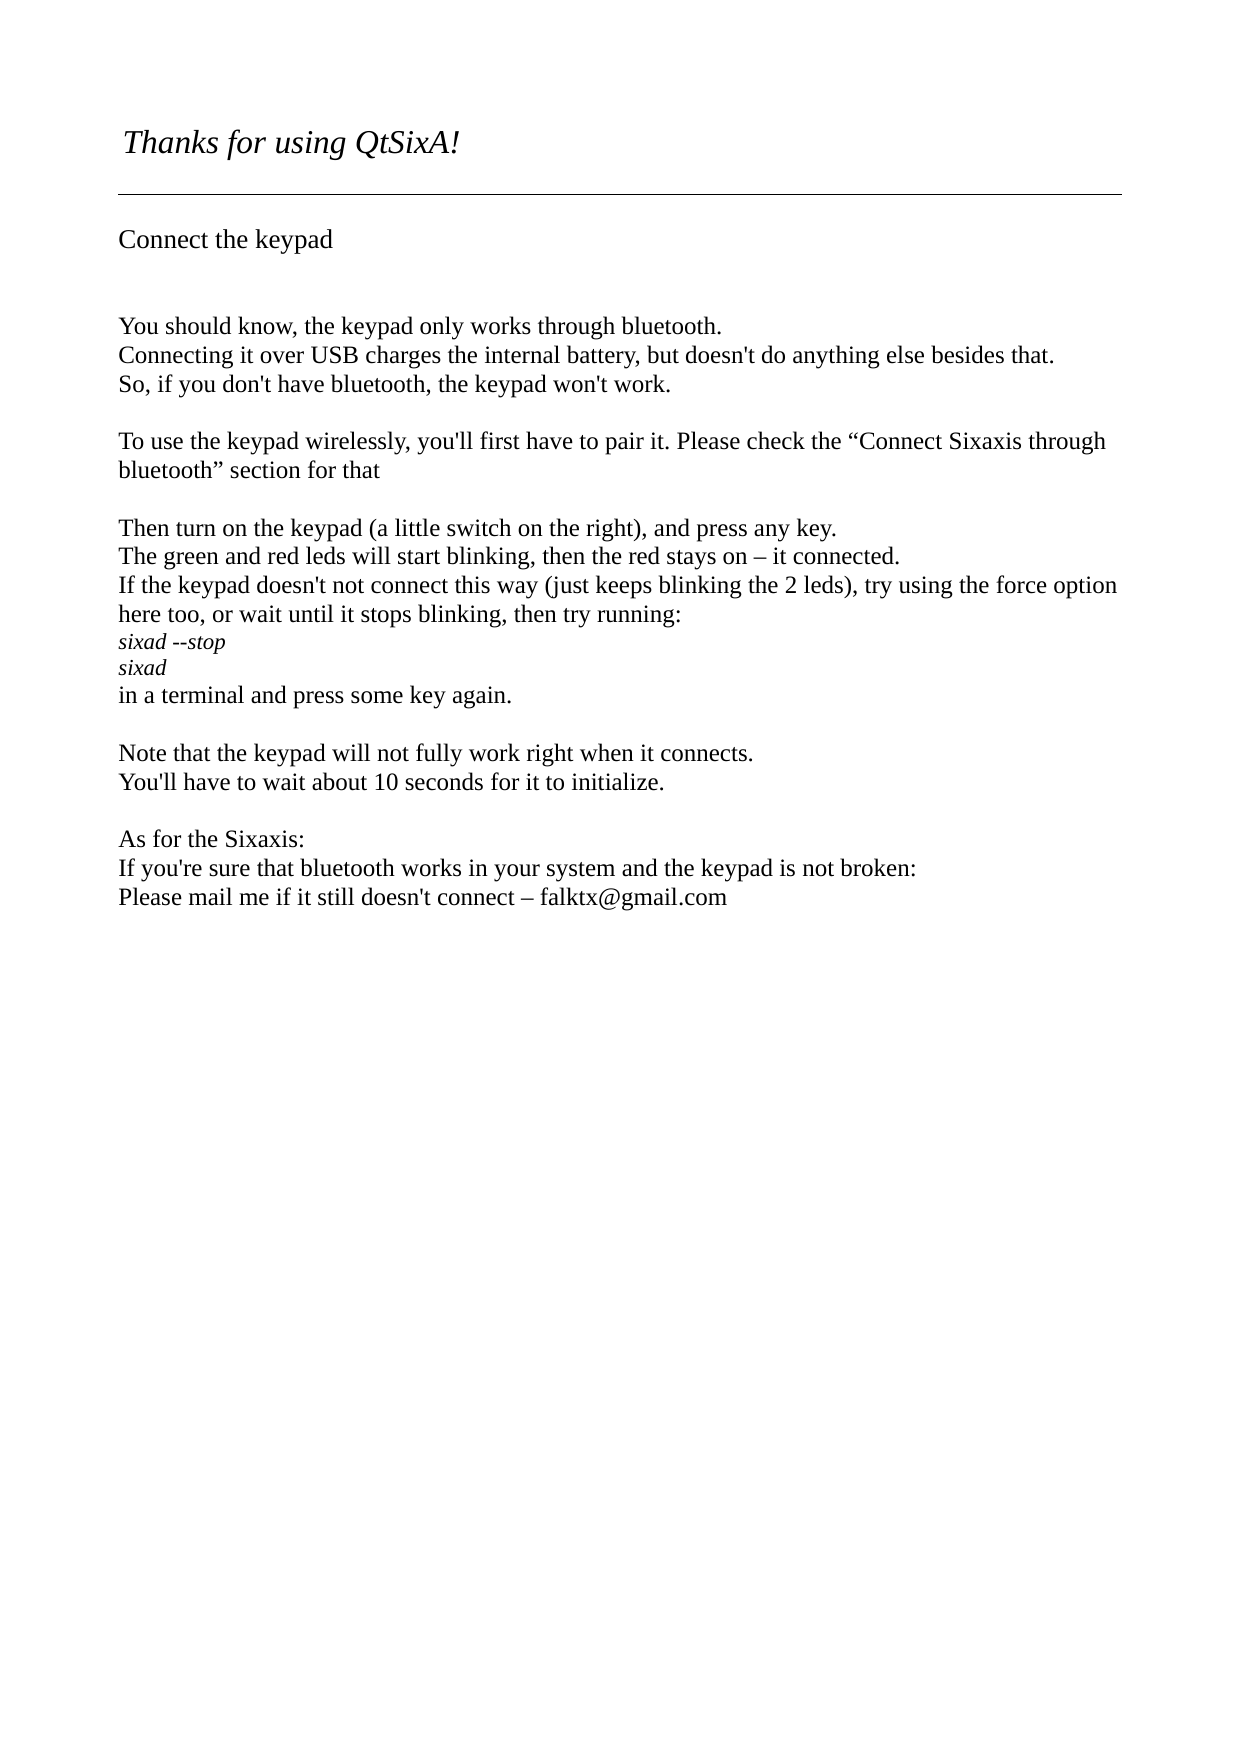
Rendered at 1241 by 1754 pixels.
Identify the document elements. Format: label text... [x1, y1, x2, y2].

text If you're sure that bluetooth works in your system and the keypad is not broken: [118, 853, 1122, 882]
text sixad --stop [118, 628, 1122, 654]
text To use the keypad wirelessly, you'll first have to pair it. Please check the “Connect Sixaxis through bluetooth” section for that [118, 426, 1122, 484]
text You should know, the keypad only works through bluetooth. [118, 311, 1122, 340]
text Then turn on the keypad (a little switch on the right), and press any key. [118, 513, 1122, 541]
text If the keypad doesn't not connect this way (just keeps blinking the 2 leds), try using the force option here too, or wait until it stops blinking, then try running: [118, 570, 1122, 628]
text Thanks for using QtSixA! [118, 118, 1122, 194]
text As for the Sixaxis: [118, 824, 1122, 853]
text sixad [118, 654, 1122, 680]
text Please mail me if it still doesn't connect – falktx@gmail.com [118, 882, 1122, 910]
text Note that the keypad will not fully work right when it connects. [118, 738, 1122, 767]
text Connecting it over USB charges the internal battery, but doesn't do anything else besides that. [118, 340, 1122, 369]
text in a terminal and press some key again. [118, 680, 1122, 709]
text The green and red leds will start blinking, then the red stays on – it connected. [118, 541, 1122, 570]
text Connect the keypad [118, 223, 1122, 254]
text So, if you don't have bluetooth, the keypad won't work. [118, 369, 1122, 398]
text You'll have to wait about 10 seconds for it to initialize. [118, 767, 1122, 795]
